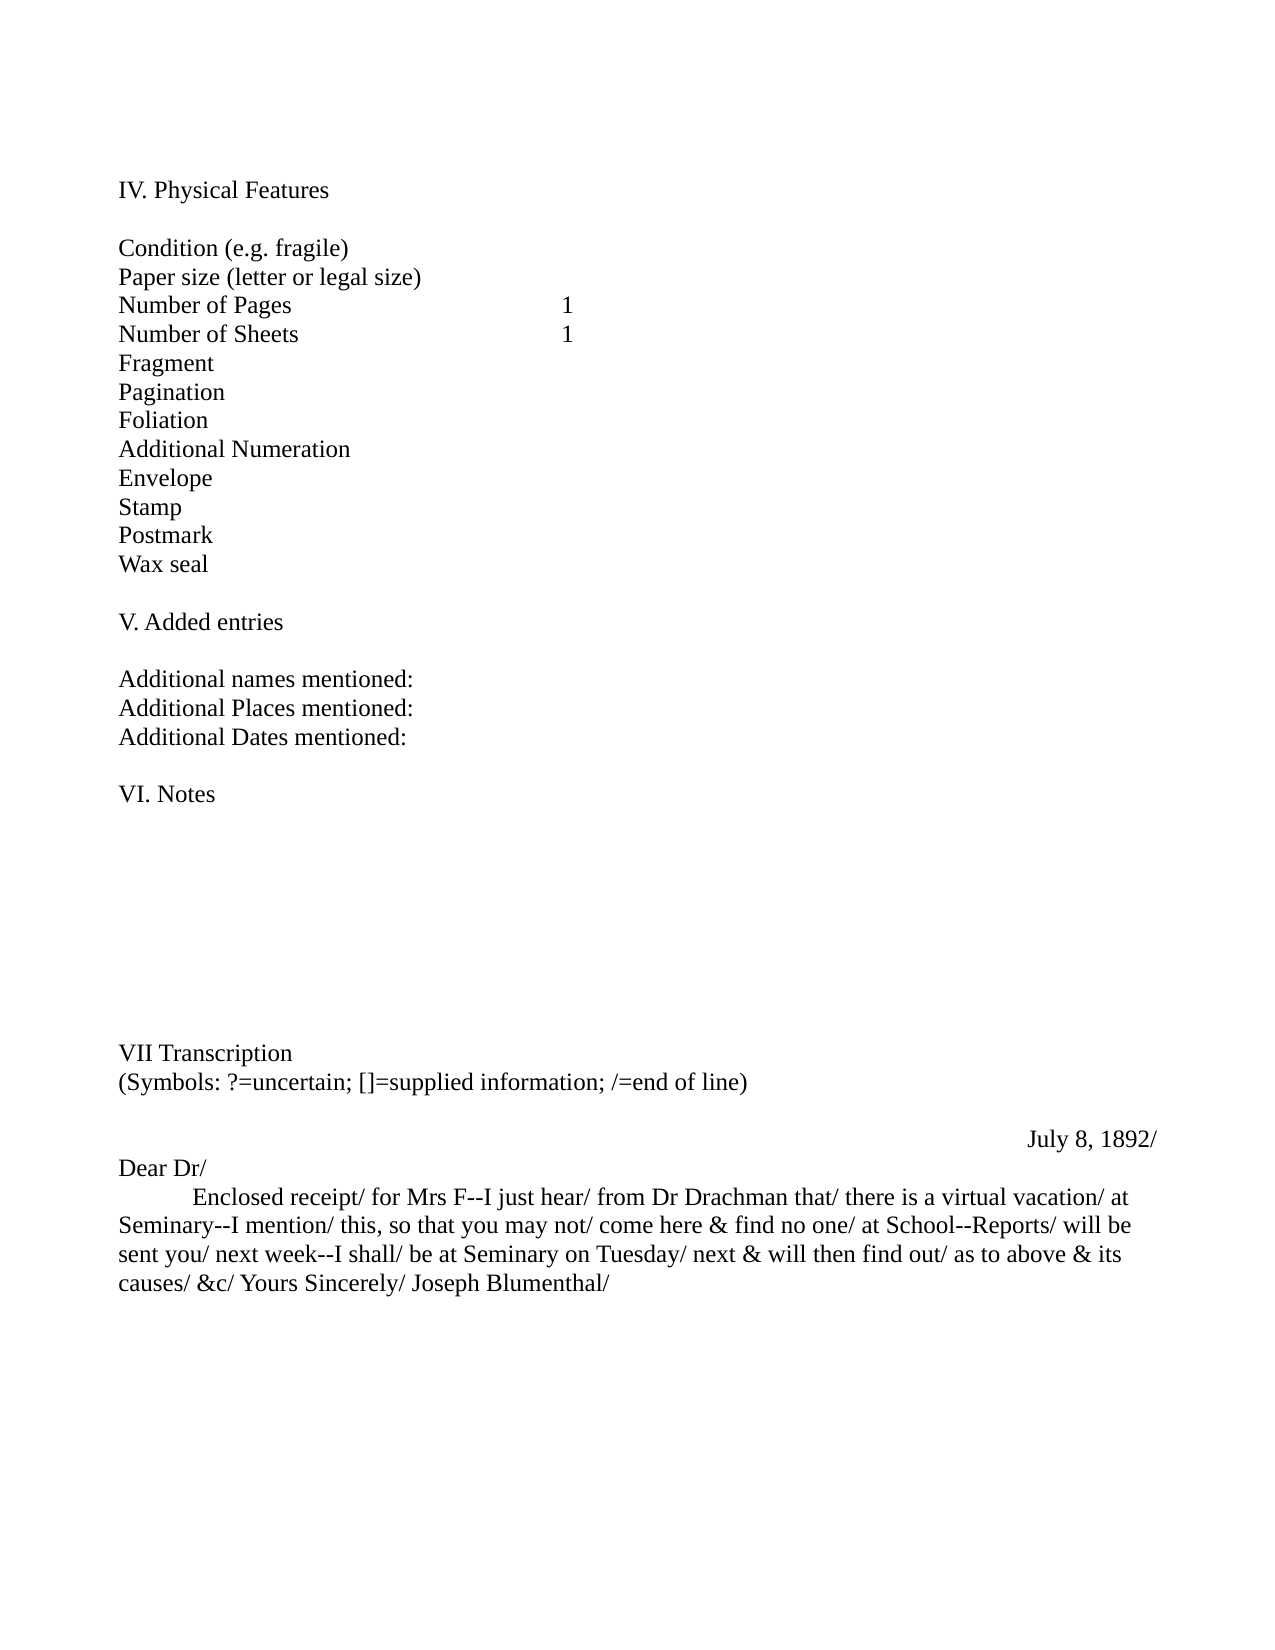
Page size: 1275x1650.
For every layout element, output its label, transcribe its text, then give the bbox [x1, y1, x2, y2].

text VI. Notes [118, 779, 1157, 808]
text VII Transcription [118, 1038, 1157, 1067]
text Additional Dates mentioned: [118, 722, 1157, 751]
text Enclosed receipt/ for Mrs F--I just hear/ from Dr Drachman that/ there is a virtual vacation/ at Seminary--I mention/ this, so that you may not/ come here & find no one/ at School--Reports/ will be sent you/ next week--I shall/ be at Seminary on Tuesday/ next & will then find out/ as to above & its causes/ &c/ Yours Sincerely/ Joseph Blumenthal/ [118, 1182, 1157, 1297]
text Additional names mentioned: [118, 664, 1157, 693]
text Paper size (letter or legal size) [118, 262, 1157, 291]
text IV. Physical Features [118, 176, 1157, 204]
text Wax seal [118, 549, 1157, 578]
text Number of Sheets 1 [118, 319, 1157, 348]
text Number of Pages 1 [118, 291, 1157, 319]
text V. Added entries [118, 607, 1157, 636]
text (Symbols: ?=uncertain; []=supplied information; /=end of line) [118, 1067, 1157, 1096]
text Postma rk [118, 521, 1157, 549]
text Condition (e.g. fragile) [118, 233, 1157, 262]
text Dear Dr/ [118, 1153, 1157, 1182]
text Fragment [118, 348, 1157, 377]
text Pagination [118, 377, 1157, 406]
text July 8, 1892/ [118, 1124, 1157, 1153]
text Foliation [118, 406, 1157, 434]
text Additional Places mentioned: [118, 693, 1157, 722]
text Envelope [118, 463, 1157, 492]
text Additional Numeration [118, 434, 1157, 463]
text Stamp [118, 492, 1157, 521]
